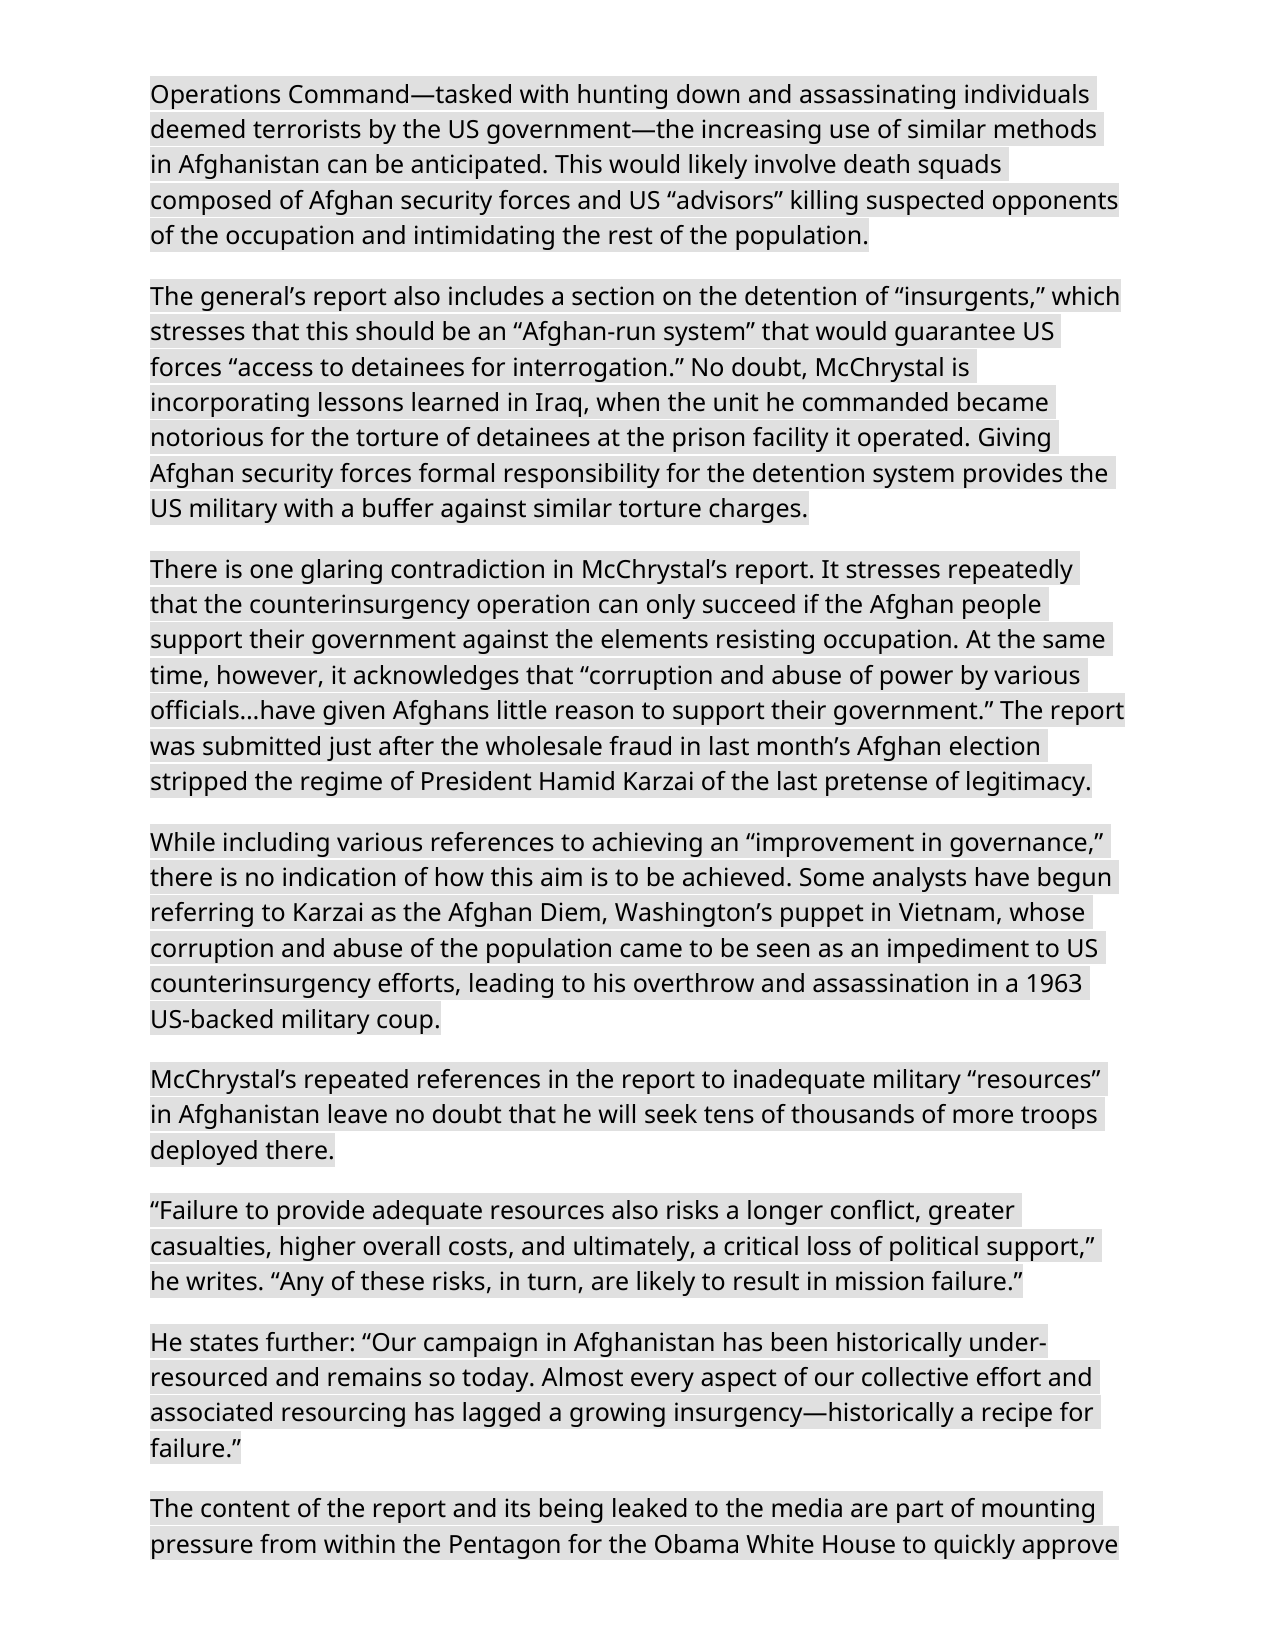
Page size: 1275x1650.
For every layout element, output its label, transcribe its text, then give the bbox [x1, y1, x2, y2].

text Operations Command—tasked with hunting down and assassinating individuals deemed terrorists by the US government—the increasing use of similar methods in Afghanistan can be anticipated. This would likely involve death squads composed of Afghan security forces and US “advisors” killing suspected opponents of the occupation and intimidating the rest of the population. [150, 75, 1125, 252]
text “Failure to provide adequate resources also risks a longer conflict, greater casualties, higher overall costs, and ultimately, a critical loss of political support,” he writes. “Any of these risks, in turn, are likely to result in mission failure.” [150, 1192, 1125, 1298]
text McChrystal’s repeated references in the report to inadequate military “resources” in Afghanistan leave no doubt that he will seek tens of thousands of more troops deployed there. [150, 1060, 1125, 1167]
text There is one glaring contradiction in McChrystal’s report. It stresses repeatedly that the counterinsurgency operation can only succeed if the Afghan people support their government against the elements resisting occupation. At the same time, however, it acknowledges that “corruption and abuse of power by various officials…have given Afghans little reason to support their government.” The report was submitted just after the wholesale fraud in last month’s Afghan election stripped the regime of President Hamid Karzai of the last pretense of legitimacy. [150, 550, 1125, 798]
text The content of the report and its being leaked to the media are part of mounting pressure from within the Pentagon for the Obama White House to quickly approve [150, 1489, 1125, 1560]
text The general’s report also includes a section on the detention of “insurgents,” which stresses that this should be an “Afghan-run system” that would guarantee US forces “access to detainees for interrogation.” No doubt, McChrystal is incorporating lessons learned in Iraq, when the unit he commanded became notorious for the torture of detainees at the prison facility it operated. Giving Afghan security forces formal responsibility for the detention system provides the US military with a buffer against similar torture charges. [150, 277, 1125, 525]
text He states further: “Our campaign in Afghanistan has been historically under-resourced and remains so today. Almost every aspect of our collective effort and associated resourcing has lagged a growing insurgency—historically a recipe for failure.” [150, 1323, 1125, 1464]
text While including various references to achieving an “improvement in governance,” there is no indication of how this aim is to be achieved. Some analysts have begun referring to Karzai as the Afghan Diem, Washington’s puppet in Vietnam, whose corruption and abuse of the population came to be seen as an impediment to US counterinsurgency efforts, leading to his overthrow and assassination in a 1963 US-backed military coup. [150, 823, 1125, 1035]
